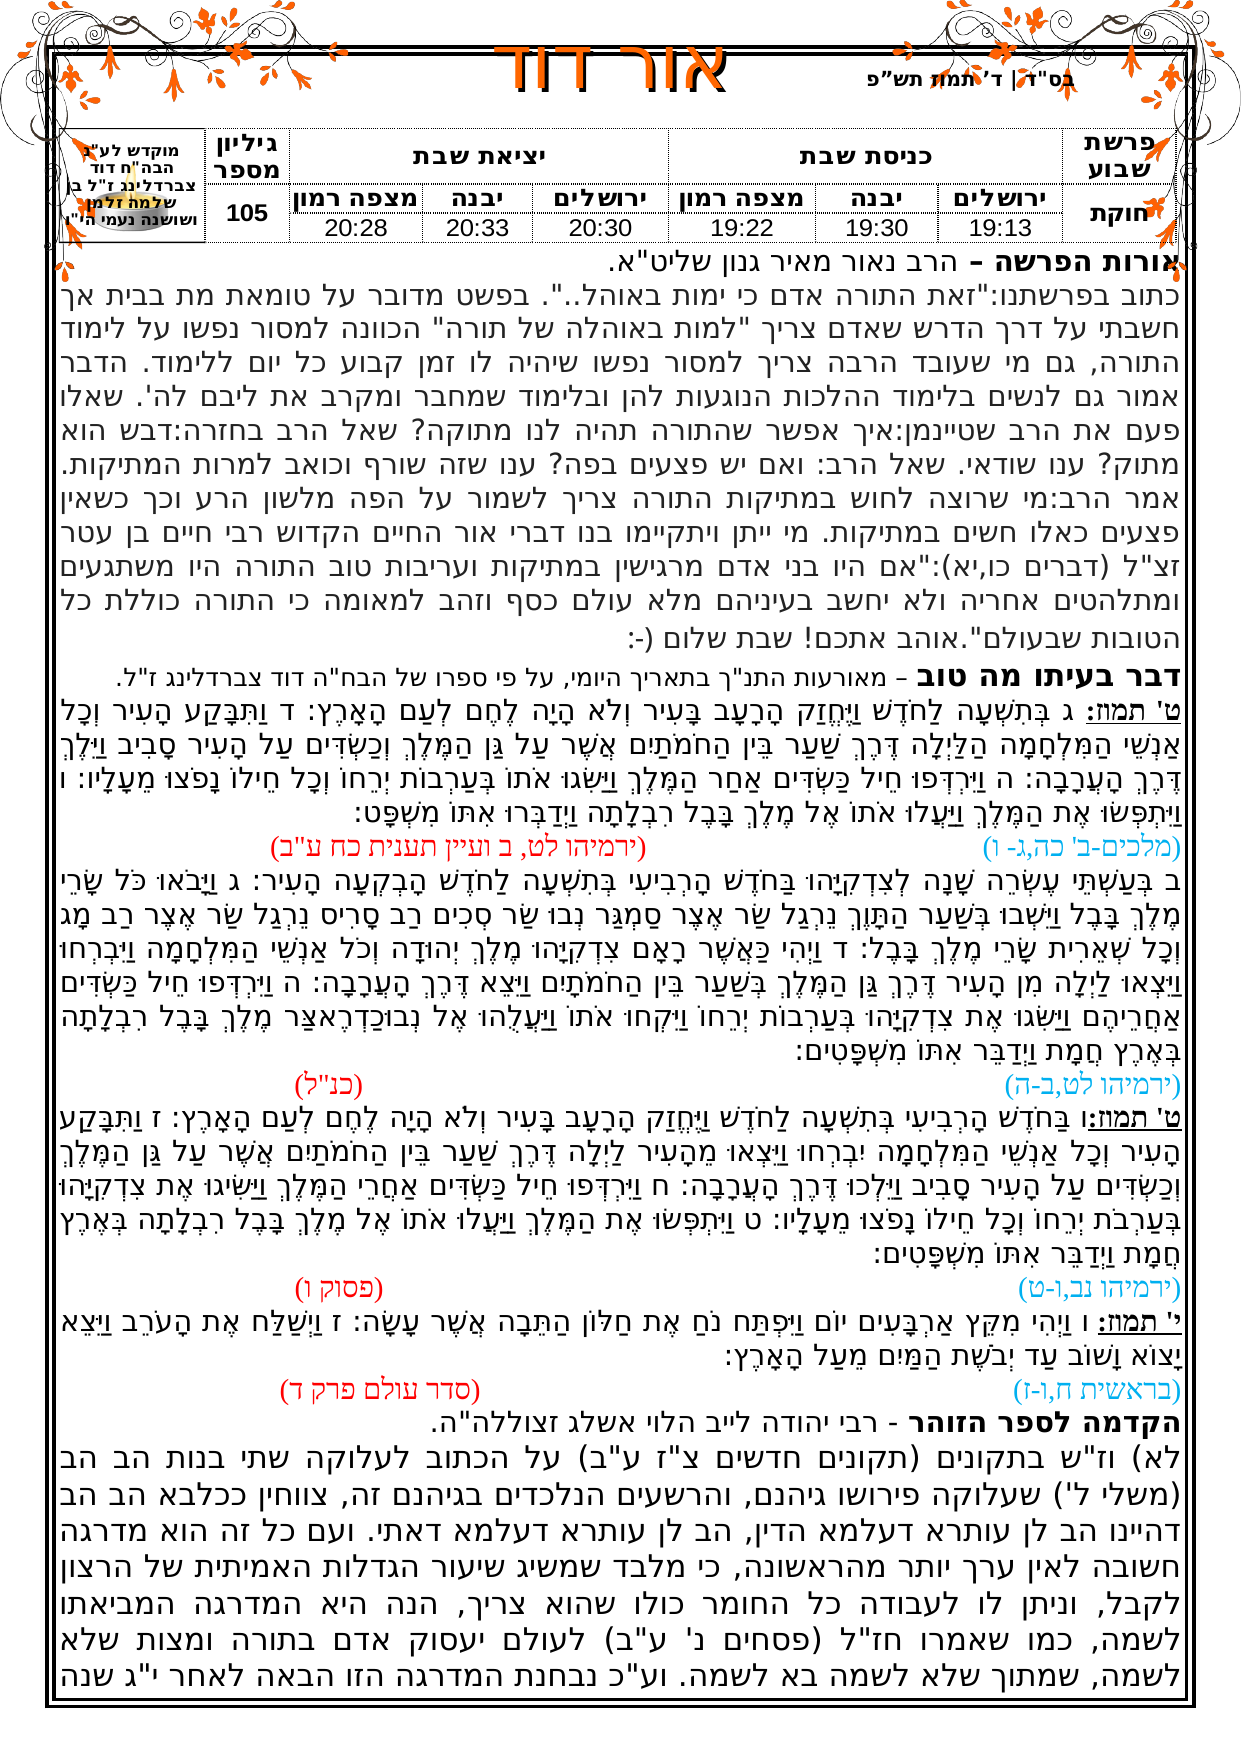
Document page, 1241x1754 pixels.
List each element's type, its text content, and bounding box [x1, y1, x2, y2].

list הקדמה לספר הזוהר - רבי יהודה לייב הלוי אשלג זצוללה"ה.‬ [59, 1406, 1182, 1439]
picture [341, 221, 349, 234]
list (מלכים-ב' כה,ג- ו) (ירמיהו לט, ב ועיין תענית כח ע"ב) [59, 829, 1182, 863]
list ט' תמוז:ו בַּחֹדֶשׁ הָרְבִיעִי בְּתִשְׁעָה לַחֹדֶשׁ וַיֶּחֱזַק הָרָעָב בָּעִיר וְלֹא הָיָה לֶחֶם לְעַם הָאָרֶץ: ז וַתִּבָּקַע הָעִיר וְכָל אַנְשֵׁי הַמִּלְחָמָה יִבְרְחוּ וַיֵּצְאוּ מֵהָעִיר לַיְלָה דֶּרֶךְ שַׁעַר בֵּין הַחֹמֹתַיִם אֲשֶׁר עַל גַּן הַמֶּלֶךְ וְכַשְׂדִּים עַל הָעִיר סָבִיב וַיֵּלְכוּ דֶּרֶךְ הָעֲרָבָה: ח וַיִּרְדְּפוּ חֵיל כַּשְׂדִּים אַחֲרֵי הַמֶּלֶךְ וַיַּשִּׂיגוּ אֶת צִדְקִיָּהוּ בְּעַרְבֹת יְרֵחוֹ וְכָל חֵילוֹ נָפֹצוּ מֵעָלָיו: ט וַיִּתְפְּשׂוּ אֶת הַמֶּלֶךְ וַיַּעֲלוּ אֹתוֹ אֶל מֶלֶךְ בָּבֶל רִבְלָתָה בְּאֶרֶץ חֲמָת וַיְדַבֵּר אִתּוֹ מִשְׁפָּטִים: [59, 1100, 1182, 1270]
picture [892, 0, 1241, 282]
list (ירמיהו לט,ב-ה) (כנ"ל) [59, 1067, 1182, 1100]
list דבר בעיתו מה טוב – מאורעות התנ"ך בתאריך היומי, על פי ספרו של הבח"ה דוד צברדלינג ז"ל.‬ [59, 657, 1182, 693]
list ב בְּעַשְׁתֵּי עֶשְׂרֵה שָׁנָה לְצִדְקִיָּהוּ בַּחֹדֶשׁ הָרְבִיעִי בְּתִשְׁעָה לַחֹדֶשׁ הָבְקְעָה הָעִיר: ג וַיָּבֹאוּ כֹּל שָׂרֵי מֶלֶךְ בָּבֶל וַיֵּשְׁבוּ בְּשַׁעַר הַתָּוֶךְ נֵרְגַל שַׂר אֶצֶר סַמְגַּר נְבוּ שַׂר סְכִים רַב סָרִיס נֵרְגַל שַׂר אֶצֶר רַב מָג וְכָל שְׁאֵרִית שָׂרֵי מֶלֶךְ בָּבֶל: ד וַיְהִי כַּאֲשֶׁר רָאָם צִדְקִיָּהוּ מֶלֶךְ יְהוּדָה וְכֹל אַנְשֵׁי הַמִּלְחָמָה וַיִּבְרְחוּ וַיֵּצְאוּ לַיְלָה מִן הָעִיר דֶּרֶךְ גַּן הַמֶּלֶךְ בְּשַׁעַר בֵּין הַחֹמֹתָיִם וַיֵּצֵא דֶּרֶךְ הָעֲרָבָה: ה וַיִּרְדְּפוּ חֵיל כַּשְׂדִּים אַחֲרֵיהֶם וַיַּשִּׂגוּ אֶת צִדְקִיָּהוּ בְּעַרְבוֹת יְרֵחוֹ וַיִּקְחוּ אֹתוֹ וַיַּעֲלֻהוּ אֶל נְבוּכַדְרֶאצַּר מֶלֶךְ בָּבֶל רִבְלָתָה בְּאֶרֶץ חֲמָת וַיְדַבֵּר אִתּוֹ מִשְׁפָּטִים: [59, 863, 1182, 1067]
list י' תמוז: ו וַיְהִי מִקֵּץ אַרְבָּעִים יוֹם וַיִּפְתַּח נֹחַ אֶת חַלּוֹן הַתֵּבָה אֲשֶׁר עָשָׂה: ז וַיְשַׁלַּח אֶת הָעֹרֵב וַיֵּצֵא יָצוֹא וָשׁוֹב עַד יְבֹשֶׁת הַמַּיִם מֵעַל הָאָרֶץ: [59, 1304, 1182, 1372]
text אורות הפרשה – הרב נאור מאיר גנון שליט"א. [349, 112, 892, 278]
list ט' תמוז: ג בְּתִשְׁעָה לַחֹדֶשׁ וַיֶּחֱזַק הָרָעָב בָּעִיר וְלֹא הָיָה לֶחֶם לְעַם הָאָרֶץ: ד וַתִּבָּקַע הָעִיר וְכָל אַנְשֵׁי הַמִּלְחָמָה הַלַּיְלָה דֶּרֶךְ שַׁעַר בֵּין הַחֹמֹתַיִם אֲשֶׁר עַל גַּן הַמֶּלֶךְ וְכַשְׂדִּים עַל הָעִיר סָבִיב וַיֵּלֶךְ דֶּרֶךְ הָעֲרָבָה: ה וַיִּרְדְּפוּ חֵיל כַּשְׂדִּים אַחַר הַמֶּלֶךְ וַיַּשִּׂגוּ אֹתוֹ בְּעַרְבוֹת יְרֵחוֹ וְכָל חֵילוֹ נָפֹצוּ מֵעָלָיו: ו וַיִּתְפְּשׂוּ אֶת הַמֶּלֶךְ וַיַּעֲלוּ אֹתוֹ אֶל מֶלֶךְ בָּבֶל רִבְלָתָה וַיְדַבְּרוּ אִתּוֹ מִשְׁפָּט: [59, 693, 1182, 829]
list (ירמיהו נב,ו-ט) (פסוק ו) [59, 1270, 1182, 1304]
list (בראשית ח,ו-ז) (סדר עולם פרק ד) [59, 1372, 1182, 1406]
text כתוב בפרשתנו:"זאת התורה אדם כי ימות באוהל..". בפשט מדובר על טומאת מת בבית אך חשבתי על דרך הדרש שאדם צריך "למות באוהלה של תורה" הכוונה למסור נפשו על לימוד התורה, גם מי שעובד הרבה צריך למסור נפשו שיהיה לו זמן קבוע כל יום ללימוד. הדבר אמור גם לנשים בלימוד ההלכות הנוגעות להן ובלימוד שמחבר ומקרב את ליבם לה'. שאלו פעם את הרב שטיינמן:איך אפשר שהתורה תהיה לנו מתוקה? שאל הרב בחזרה:דבש הוא מתוק? ענו שודאי. שאל הרב: ואם יש פצעים בפה? ענו שזה שורף וכואב למרות המתיקות. אמר הרב:מי שרוצה לחוש במתיקות התורה צריך לשמור על הפה מלשון הרע וכך כשאין פצעים כאלו חשים במתיקות. מי ייתן ויתקיימו בנו דברי אור החיים הקדוש רבי חיים בן עטר זצ"ל (דברים כו,יא):"אם היו בני אדם מרגישין במתיקות ועריבות טוב התורה היו משתגעים ומתלהטים אחריה ולא יחשב בעיניהם מלא עולם כסף וזהב למאומה כי התורה כוללת כל הטובות שבעולם".אוהב אתכם! שבת שלום ‎:-)‎ [59, 278, 1182, 657]
picture [0, 0, 349, 282]
list לא) וז"ש בתקונים (תקונים חדשים צ"ז ע"ב) על הכתוב לעלוקה שתי בנות הב הב (משלי ל') שעלוקה פירושו גיהנם, והרשעים הנלכדים בגיהנם זה, צווחין ככלבא הב הב דהיינו הב לן עותרא דעלמא הדין, הב לן עותרא דעלמא דאתי. ועם כל זה הוא מדרגה חשובה לאין ערך יותר מהראשונה, כי מלבד שמשיג שיעור הגדלות האמיתית של הרצון לקבל, וניתן לו לעבודה כל החומר כולו שהוא צריך, הנה היא המדרגה המביאתו לשמה, כמו שאמרו חז"ל (פסחים נ' ע"ב) לעולם יעסוק אדם בתורה ומצות שלא לשמה, שמתוך שלא לשמה בא לשמה. וע"כ נבחנת המדרגה הזו הבאה לאחר י"ג שנה [59, 1439, 1182, 1694]
